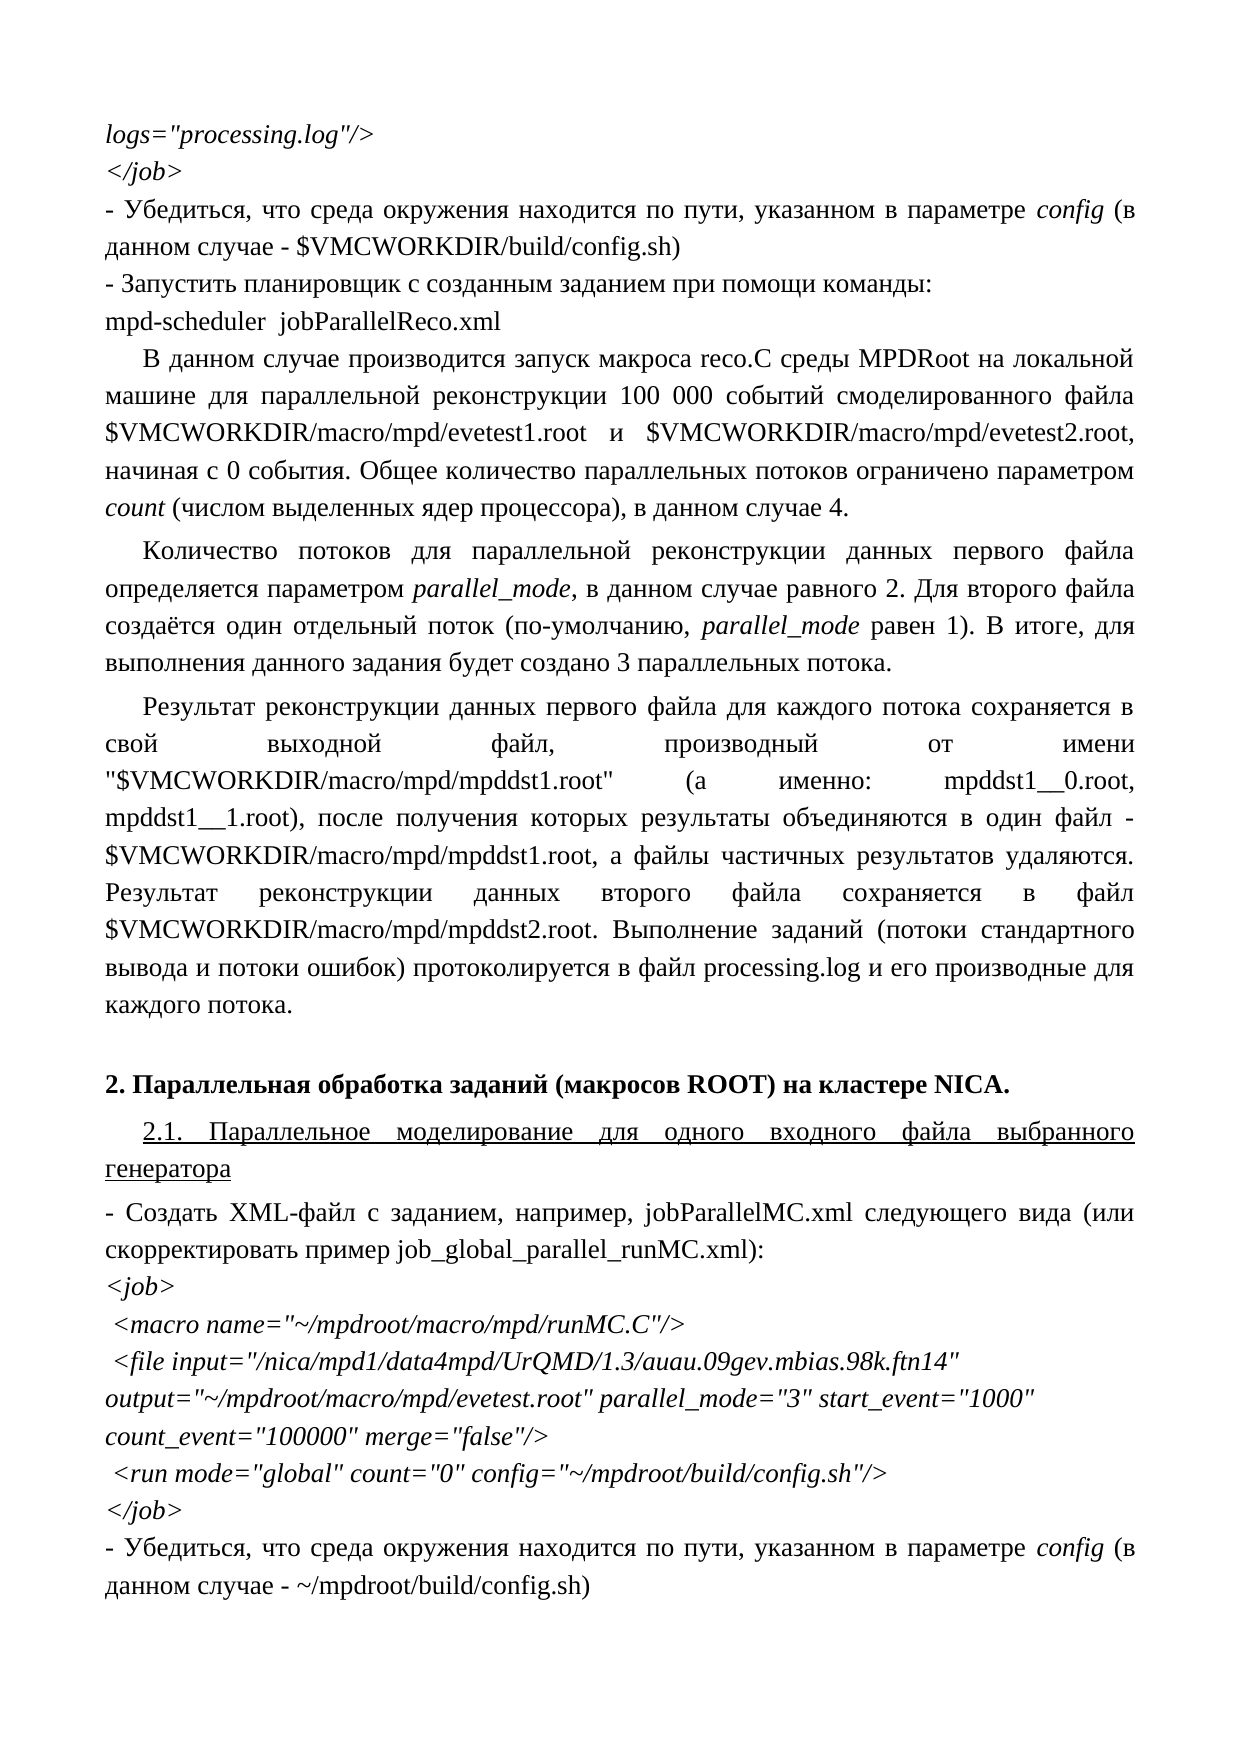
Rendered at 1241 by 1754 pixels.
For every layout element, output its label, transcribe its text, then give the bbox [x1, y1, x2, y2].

text - Убедиться, что среда окружения находится по пути, указанном в параметре config (в данном случае - $VMCWORKDIR/build/config.sh) [105, 193, 1136, 261]
text Результат реконструкции данных первого файла для каждого потока сохраняется в свой выходной файл, производный от имени "$VMCWORKDIR/macro/mpd/mpddst1.root" (а именно: mpddst1__0.root, mpddst1__1.root), после получения которых результаты объединяются в один файл - $VMCWORKDIR/macro/mpd/mpddst1.root, а файлы частичных результатов удаляются. Результат реконструкции данных второго файла сохраняется в файл $VMCWORKDIR/macro/mpd/mpddst2.root. Выполнение заданий (потоки стандартного вывода и потоки ошибок) протоколируется в файл processing.log и его производные для каждого потока. [105, 689, 1136, 1019]
text <file input="/nica/mpd1/data4mpd/UrQMD/1.3/auau.09gev.mbias.98k.ftn14" output="~/mpdroot/macro/mpd/evetest.root" parallel_mode="3" start_event="1000" count_event="100000" merge="false"/> [105, 1345, 1136, 1451]
text 2. Параллельная обработка заданий (макросов ROOT) на кластере NICA. [105, 1068, 1136, 1100]
text В данном случае производится запуск макроса reco.C среды MPDRoot на локальной машине для параллельной реконструкции 100 000 событий смоделированного файла $VMCWORKDIR/macro/mpd/evetest1.root и $VMCWORKDIR/macro/mpd/evetest2.root, начиная с 0 события. Общее количество параллельных потоков ограничено параметром count (числом выделенных ядер процессора), в данном случае 4. [105, 342, 1136, 522]
text </job> [105, 1494, 1136, 1525]
text <run mode="global" count="0" config="~/mpdroot/build/config.sh"/> [105, 1457, 1136, 1488]
text - Убедиться, что среда окружения находится по пути, указанном в параметре config (в данном случае - ~/mpdroot/build/config.sh) [105, 1531, 1136, 1600]
text 2.1. Параллельное моделирование для одного входного файла выбранного генератора [105, 1115, 1136, 1184]
text Количество потоков для параллельной реконструкции данных первого файла определяется параметром parallel_mode, в данном случае равного 2. Для второго файла создаётся один отдельный поток (по-умолчанию, parallel_mode равен 1). В итоге, для выполнения данного задания будет создано 3 параллельных потока. [105, 534, 1136, 677]
text - Создать XML-файл с заданием, например, jobParallelMC.xml следующего вида (или скорректировать пример job_global_parallel_runMC.xml): [105, 1196, 1136, 1264]
text </job> [105, 155, 1136, 187]
text <macro name="~/mpdroot/macro/mpd/runMC.C"/> [105, 1308, 1136, 1339]
text - Запустить планировщик с созданным заданием при помощи команды: [105, 267, 1136, 298]
text logs="processing.log"/> [105, 118, 1136, 149]
text <job> [105, 1270, 1136, 1302]
text mpd-scheduler jobParallelReco.xml [105, 304, 1136, 336]
